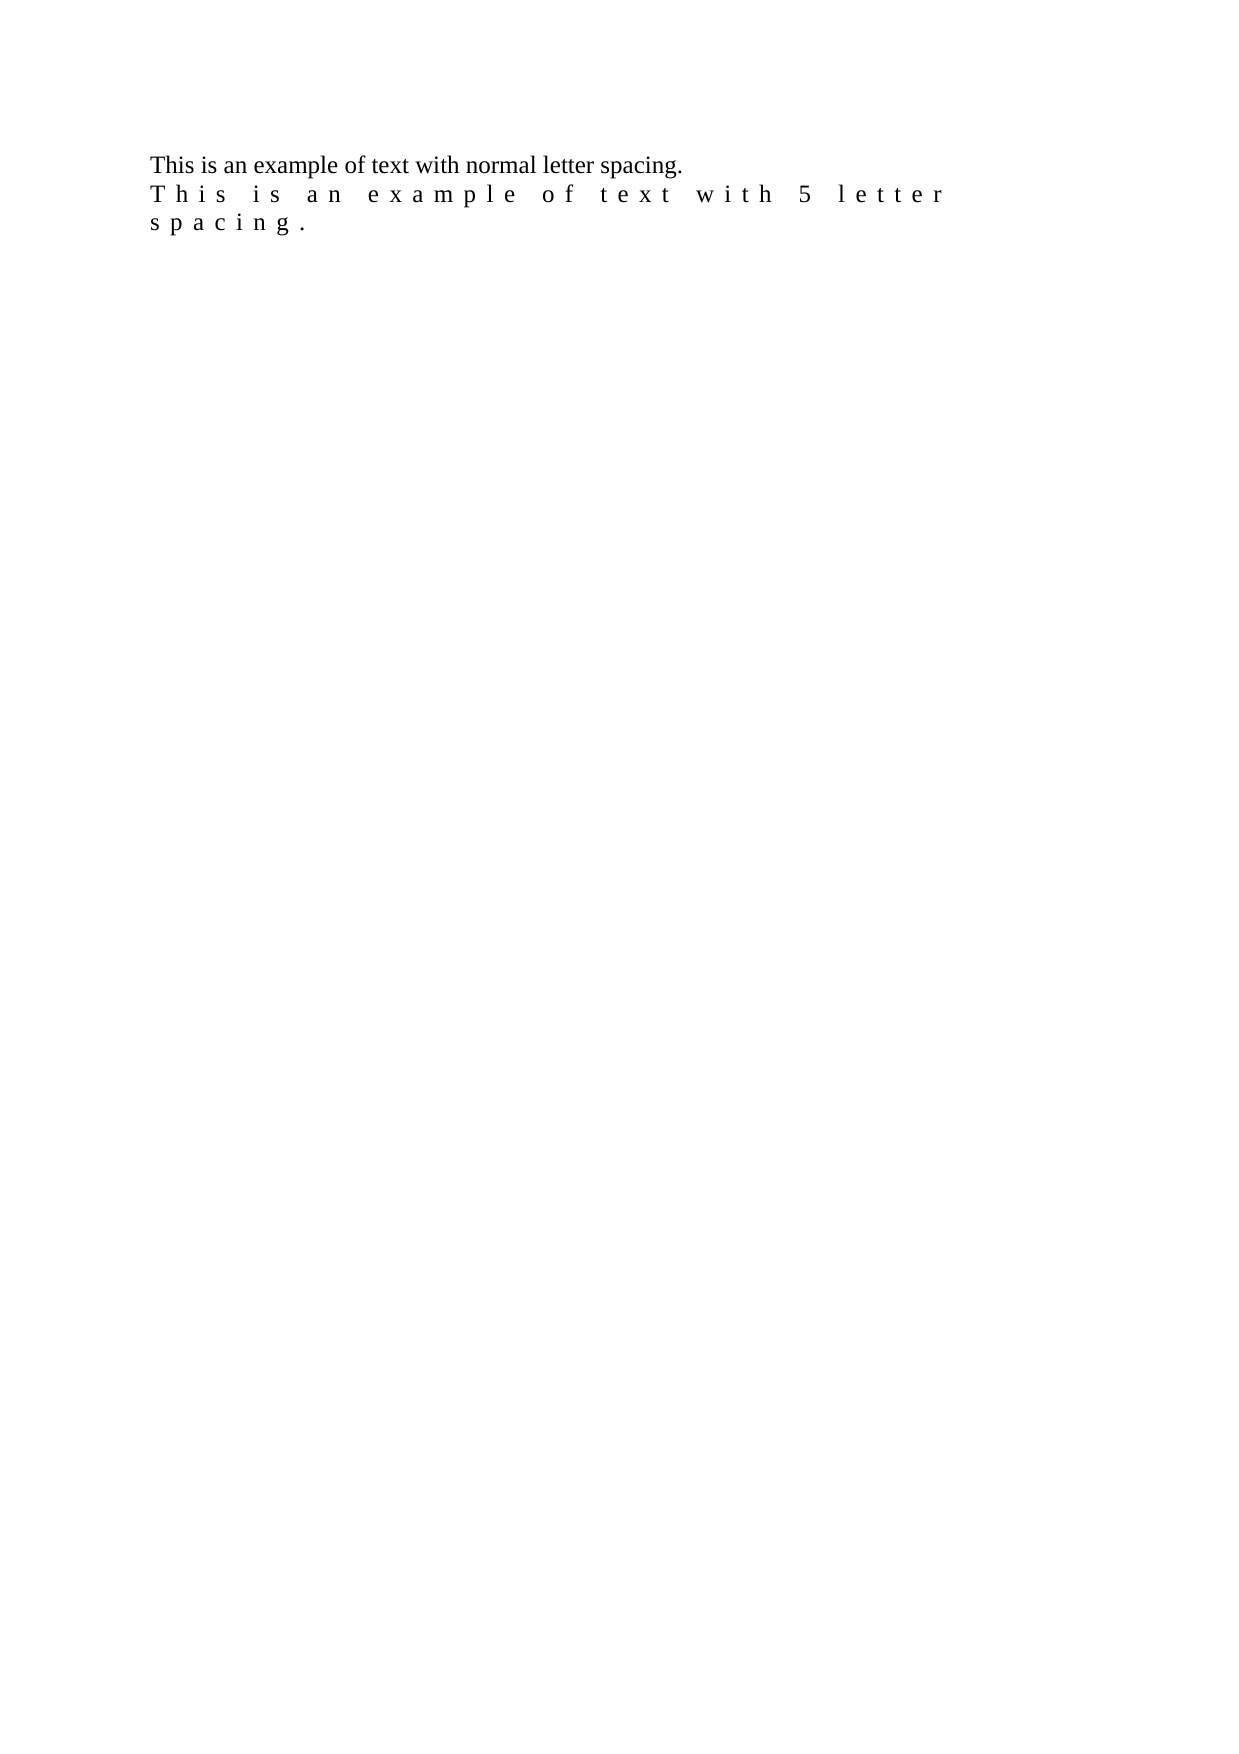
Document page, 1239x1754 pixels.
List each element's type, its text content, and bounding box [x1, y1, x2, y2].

text This is an example of text with normal letter spacing. [150, 150, 1089, 179]
text This is an example of text with 5 letter spacing. [150, 179, 1089, 236]
